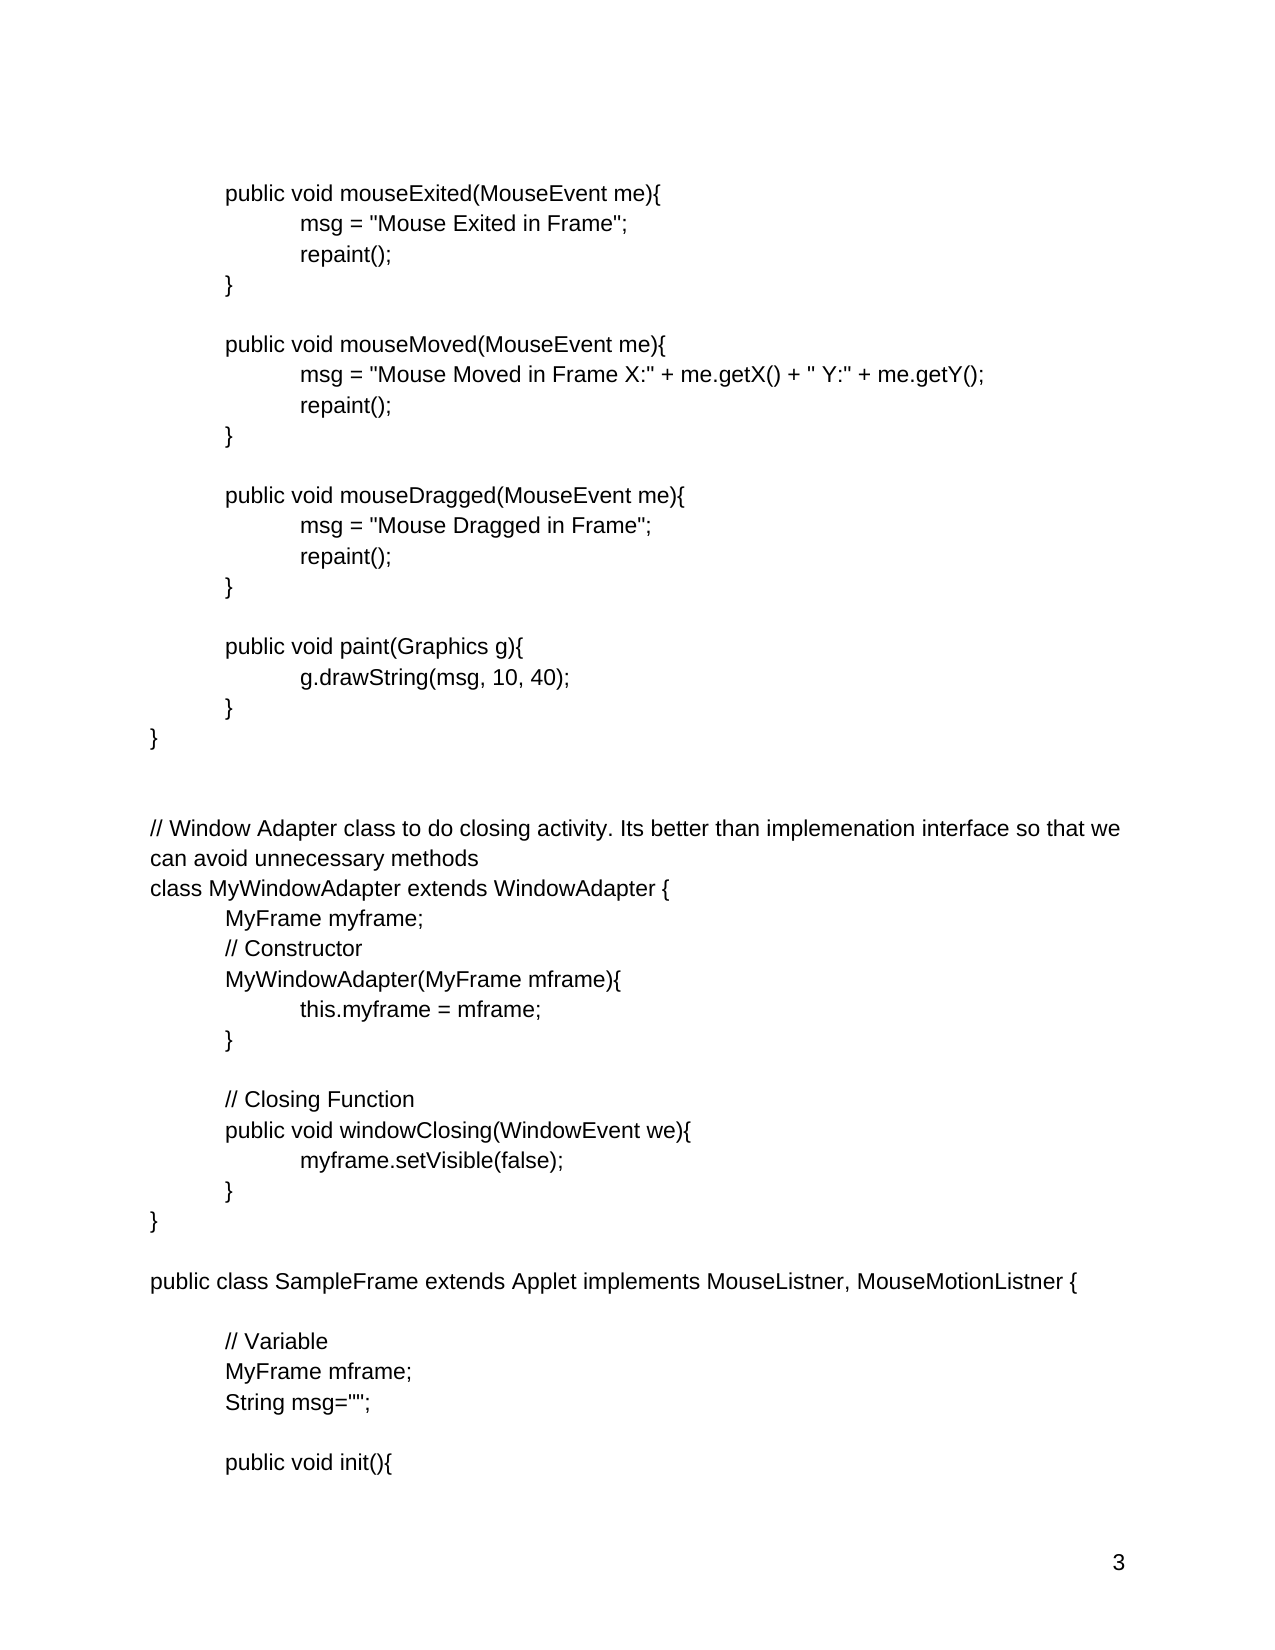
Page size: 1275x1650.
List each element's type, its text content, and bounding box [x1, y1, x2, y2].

text class MyWindowAdapter extends WindowAdapter { [150, 875, 1125, 901]
text } [150, 694, 1125, 720]
text // Variable [150, 1328, 1125, 1354]
text String msg=""; [150, 1388, 1125, 1415]
text repaint(); [150, 241, 1125, 267]
text this.myframe = mframe; [150, 996, 1125, 1022]
text repaint(); [150, 543, 1125, 569]
text public void mouseExited(MouseEvent me){ [150, 180, 1125, 207]
text MyWindowAdapter(MyFrame mframe){ [150, 966, 1125, 992]
text } [150, 1207, 1125, 1234]
text g.drawString(msg, 10, 40); [150, 663, 1125, 690]
text } [150, 1026, 1125, 1052]
text public class SampleFrame extends Applet implements MouseListner, MouseMotionListner { [150, 1268, 1125, 1294]
text public void paint(Graphics g){ [150, 633, 1125, 660]
text // Window Adapter class to do closing activity. Its better than implemenation interface so that we can avoid unnecessary methods [150, 814, 1125, 871]
text public void windowClosing(WindowEvent we){ [150, 1117, 1125, 1143]
text } [150, 271, 1125, 297]
text public void init(){ [150, 1449, 1125, 1475]
text msg = "Mouse Exited in Frame"; [150, 210, 1125, 237]
text } [150, 1177, 1125, 1203]
text } [150, 724, 1125, 750]
text MyFrame myframe; [150, 905, 1125, 932]
text public void mouseDragged(MouseEvent me){ [150, 482, 1125, 509]
text myframe.setVisible(false); [150, 1147, 1125, 1173]
text public void mouseMoved(MouseEvent me){ [150, 331, 1125, 358]
text } [150, 422, 1125, 448]
text MyFrame mframe; [150, 1358, 1125, 1385]
text msg = "Mouse Moved in Frame X:" + me.getX() + " Y:" + me.getY(); [150, 361, 1125, 388]
text } [150, 573, 1125, 599]
text // Closing Function [150, 1086, 1125, 1113]
text // Constructor [150, 935, 1125, 962]
text repaint(); [150, 392, 1125, 418]
text msg = "Mouse Dragged in Frame"; [150, 512, 1125, 539]
